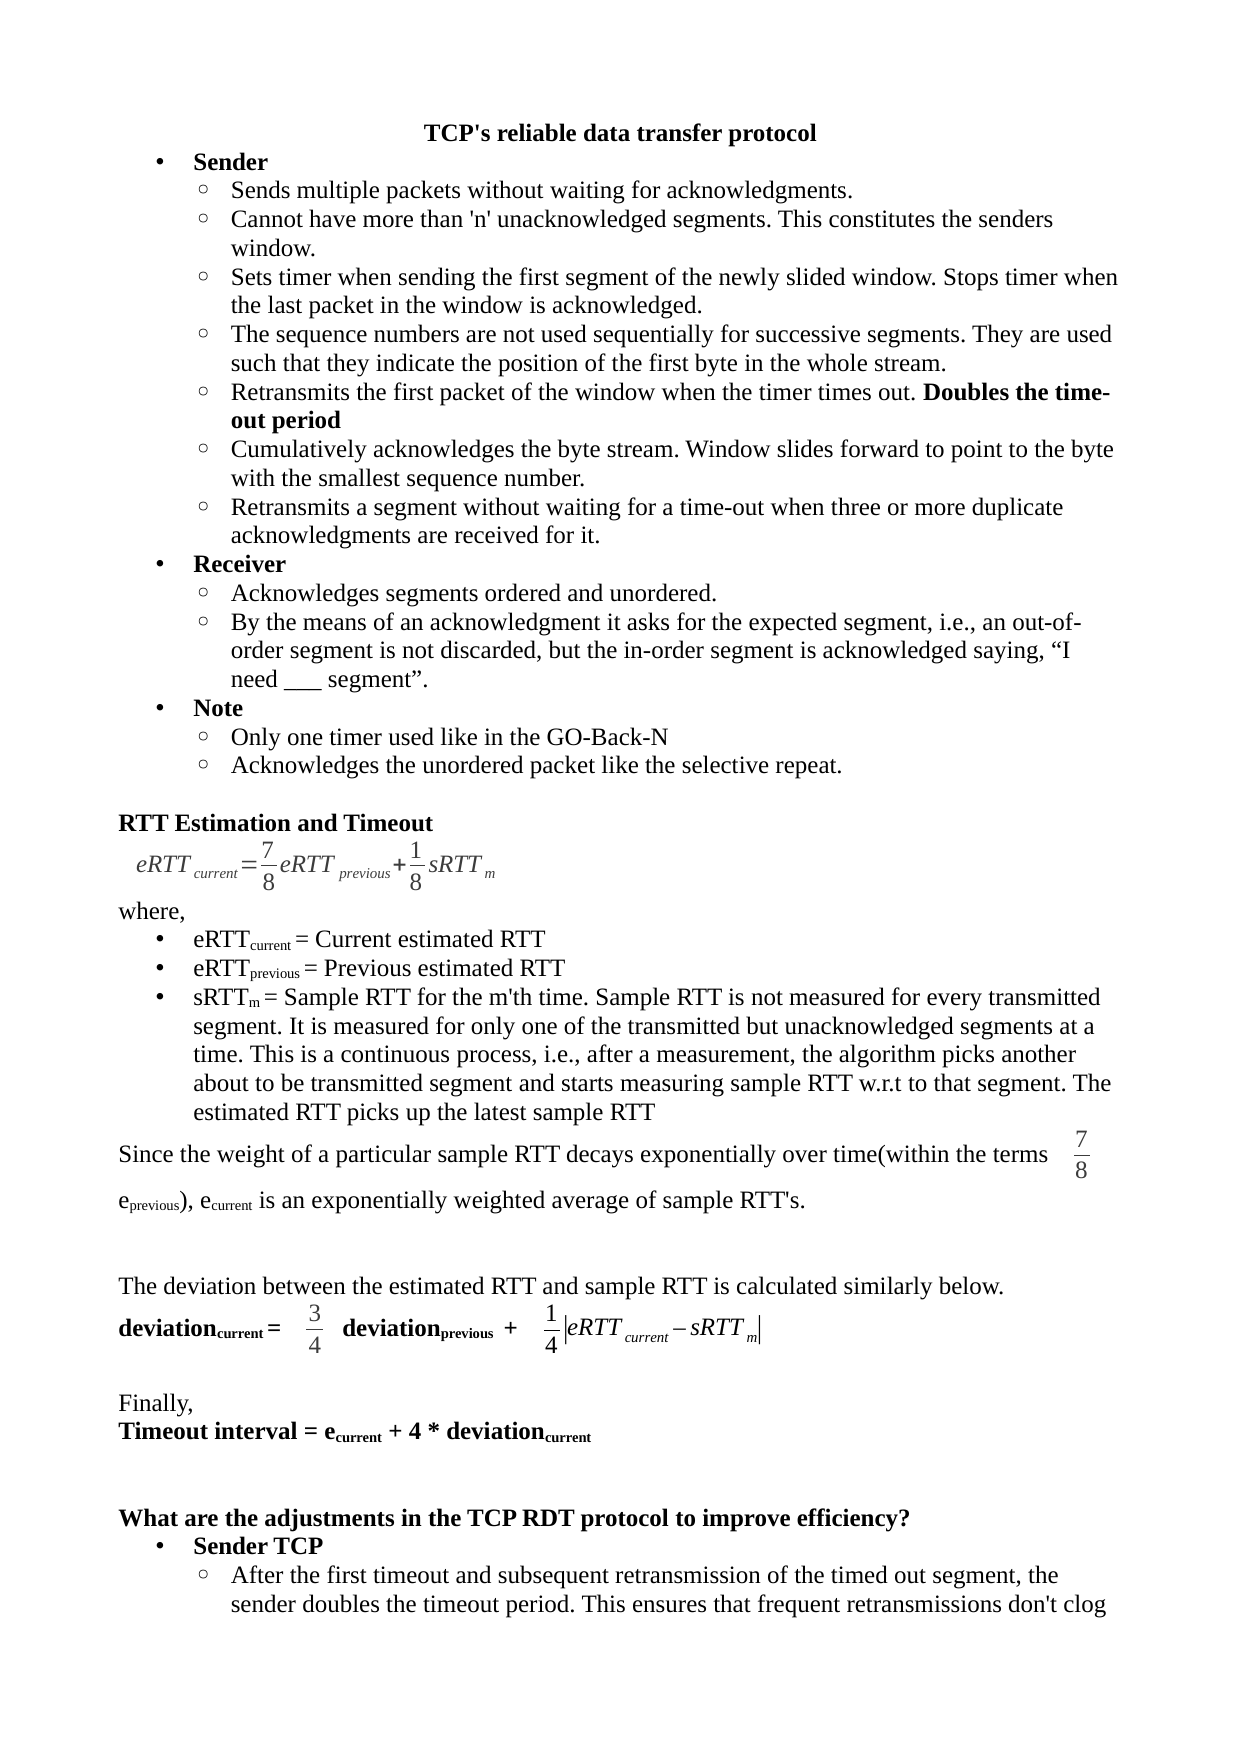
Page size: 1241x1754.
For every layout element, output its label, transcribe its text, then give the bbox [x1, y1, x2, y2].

list Sends multiple packets without waiting for acknowledgments. [193, 176, 1122, 204]
text Since the weight of a particular sample RTT decays exponentially over time(within the terms eprevious), ecurrent is an exponentially weighted average of sample RTT's. [118, 1126, 1122, 1213]
list eRTTprevious = Previous estimated RTT [156, 953, 1122, 982]
list By the means of an acknowledgment it asks for the expected segment, i.e., an out-of-order segment is not discarded, but the in-order segment is acknowledged saying, “I need ___ segment”. [193, 607, 1122, 693]
list Sender [156, 147, 1122, 176]
list Acknowledges segments ordered and unordered. [193, 578, 1122, 607]
list Cannot have more than 'n' unacknowledged segments. This constitutes the senders window. [193, 204, 1122, 262]
list After the first timeout and subsequent retransmission of the timed out segment, the sender doubles the timeout period. This ensures that frequent retransmissions don't clog [193, 1560, 1122, 1618]
list Acknowledges the unordered packet like the selective repeat. [193, 751, 1122, 779]
text deviationcurrent = deviationprevious + [118, 1300, 1122, 1359]
list Receiver [156, 549, 1122, 578]
list Cumulatively acknowledges the byte stream. Window slides forward to point to the byte with the smallest sequence number. [193, 434, 1122, 492]
list Only one timer used like in the GO-Back-N [193, 722, 1122, 751]
text What are the adjustments in the TCP RDT protocol to improve efficiency? [118, 1503, 1122, 1531]
list Sender TCP [156, 1531, 1122, 1560]
text Finally, [118, 1388, 1122, 1416]
text RTT Estimation and Timeout [118, 808, 1122, 837]
list The sequence numbers are not used sequentially for successive segments. They are used such that they indicate the position of the first byte in the whole stream. [193, 319, 1122, 377]
list sRTTm = Sample RTT for the m'th time. Sample RTT is not measured for every transmitted segment. It is measured for only one of the transmitted but unacknowledged segments at a time. This is a continuous process, i.e., after a measurement, the algorithm picks another about to be transmitted segment and starts measuring sample RTT w.r.t to that segment. The estimated RTT picks up the latest sample RTT [156, 982, 1122, 1126]
text where, [118, 896, 1122, 924]
text The deviation between the estimated RTT and sample RTT is calculated similarly below. [118, 1271, 1122, 1300]
list Sets timer when sending the first segment of the newly slided window. Stops timer when the last packet in the window is acknowledged. [193, 262, 1122, 319]
list Retransmits a segment without waiting for a time-out when three or more duplicate acknowledgments are received for it. [193, 492, 1122, 549]
text Timeout interval = ecurrent + 4 * deviationcurrent [118, 1416, 1122, 1445]
text TCP's reliable data transfer protocol [118, 118, 1122, 147]
list eRTTcurrent = Current estimated RTT [156, 924, 1122, 953]
list Retransmits the first packet of the window when the timer times out. Doubles the time-out period [193, 377, 1122, 434]
list Note [156, 693, 1122, 722]
